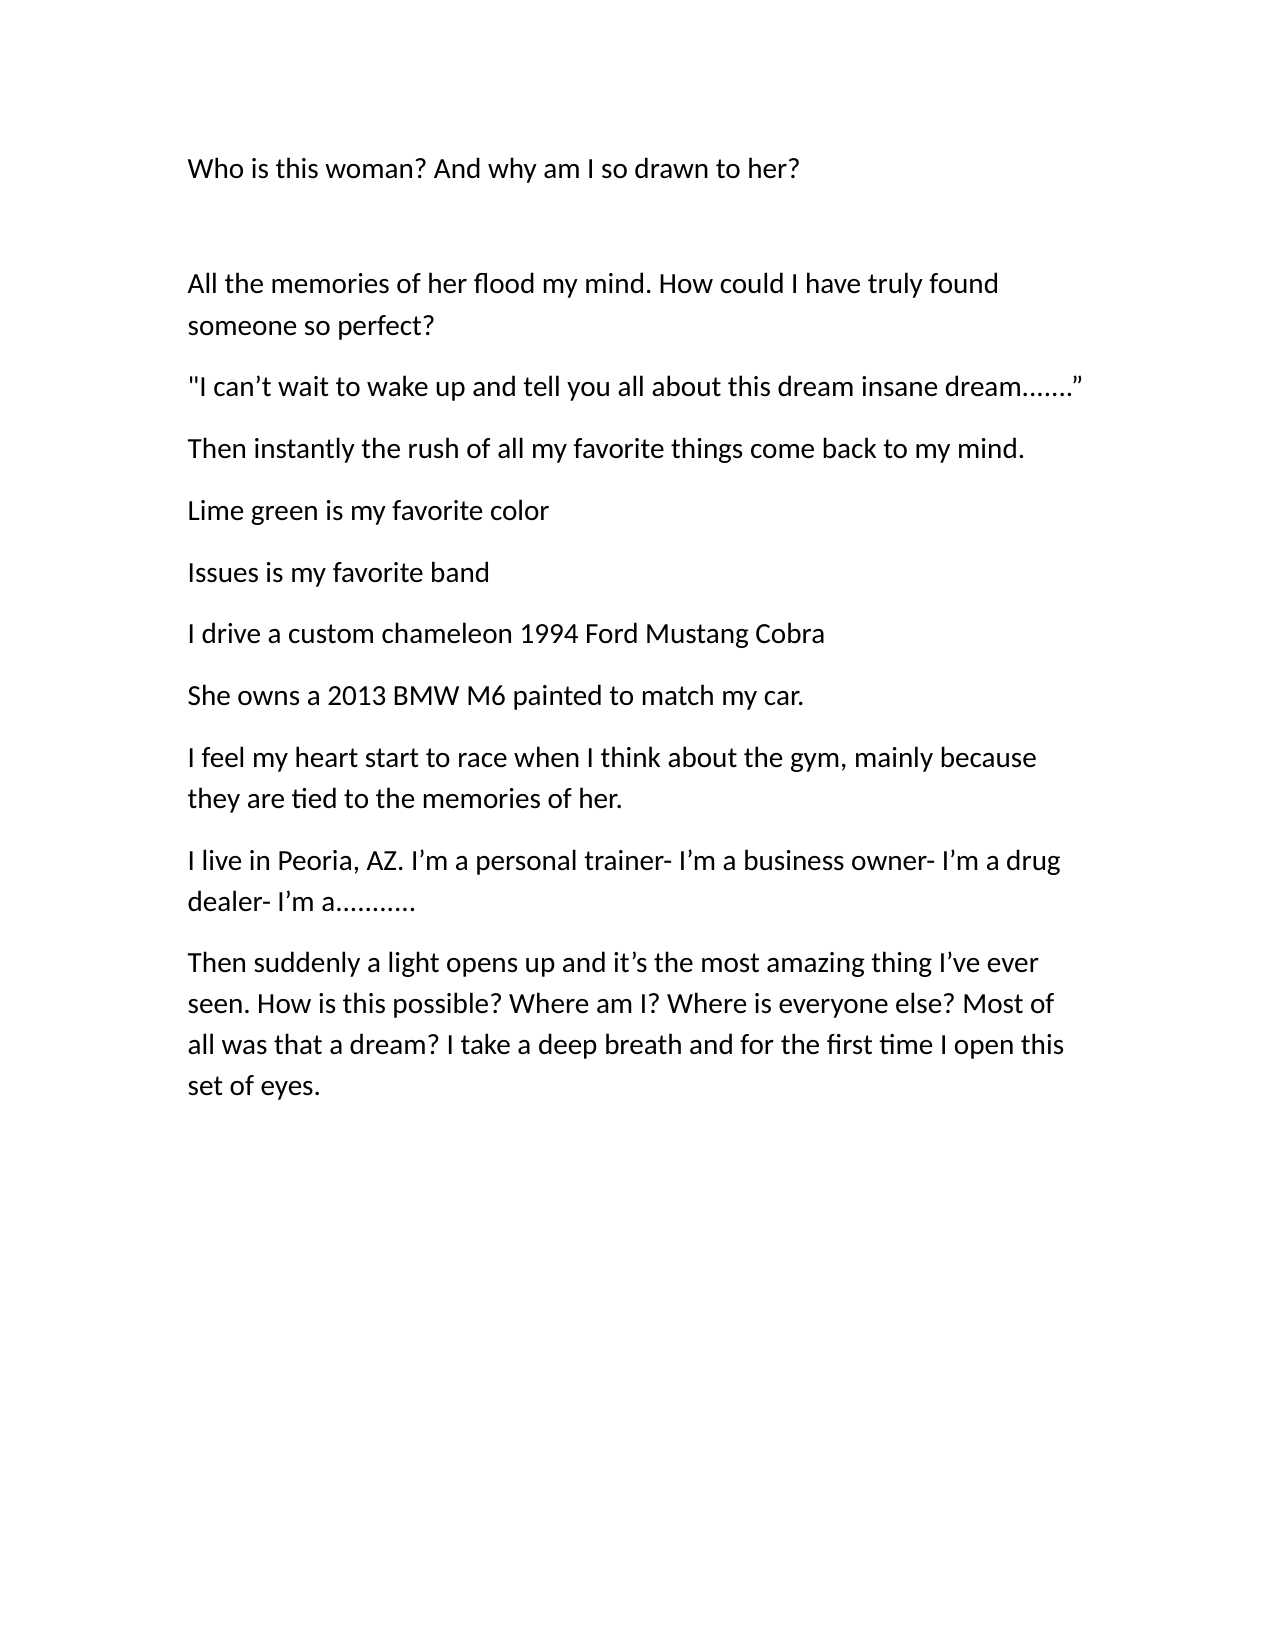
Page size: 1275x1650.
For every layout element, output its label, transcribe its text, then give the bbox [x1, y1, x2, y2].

text Then suddenly a light opens up and it’s the most amazing thing I’ve ever seen. How is this possible? Where am I? Where is everyone else? Most of all was that a dream? I take a deep breath and for the first time I open this set of eyes. [187, 944, 1087, 1103]
text Then instantly the rush of all my favorite things come back to my mind. [187, 430, 1087, 466]
text Issues is my favorite band [187, 554, 1087, 589]
text I live in Peoria, AZ. I’m a personal trainer- I’m a business owner- I’m a drug dealer- I’m a........... [187, 842, 1087, 918]
text I feel my heart start to race when I think about the gym, mainly because they are tied to the memories of her. [187, 739, 1087, 816]
text "I can’t wait to wake up and tell you all about this dream insane dream.......” [187, 368, 1087, 404]
text She owns a 2013 BMW M6 painted to match my car. [187, 677, 1087, 713]
text I drive a custom chameleon 1994 Ford Mustang Cobra [187, 615, 1087, 651]
text Lime green is my favorite color [187, 492, 1087, 527]
text Who is this woman? And why am I so drawn to her? [187, 150, 1087, 186]
text All the memories of her flood my mind. How could I have truly found someone so perfect? [187, 266, 1087, 342]
